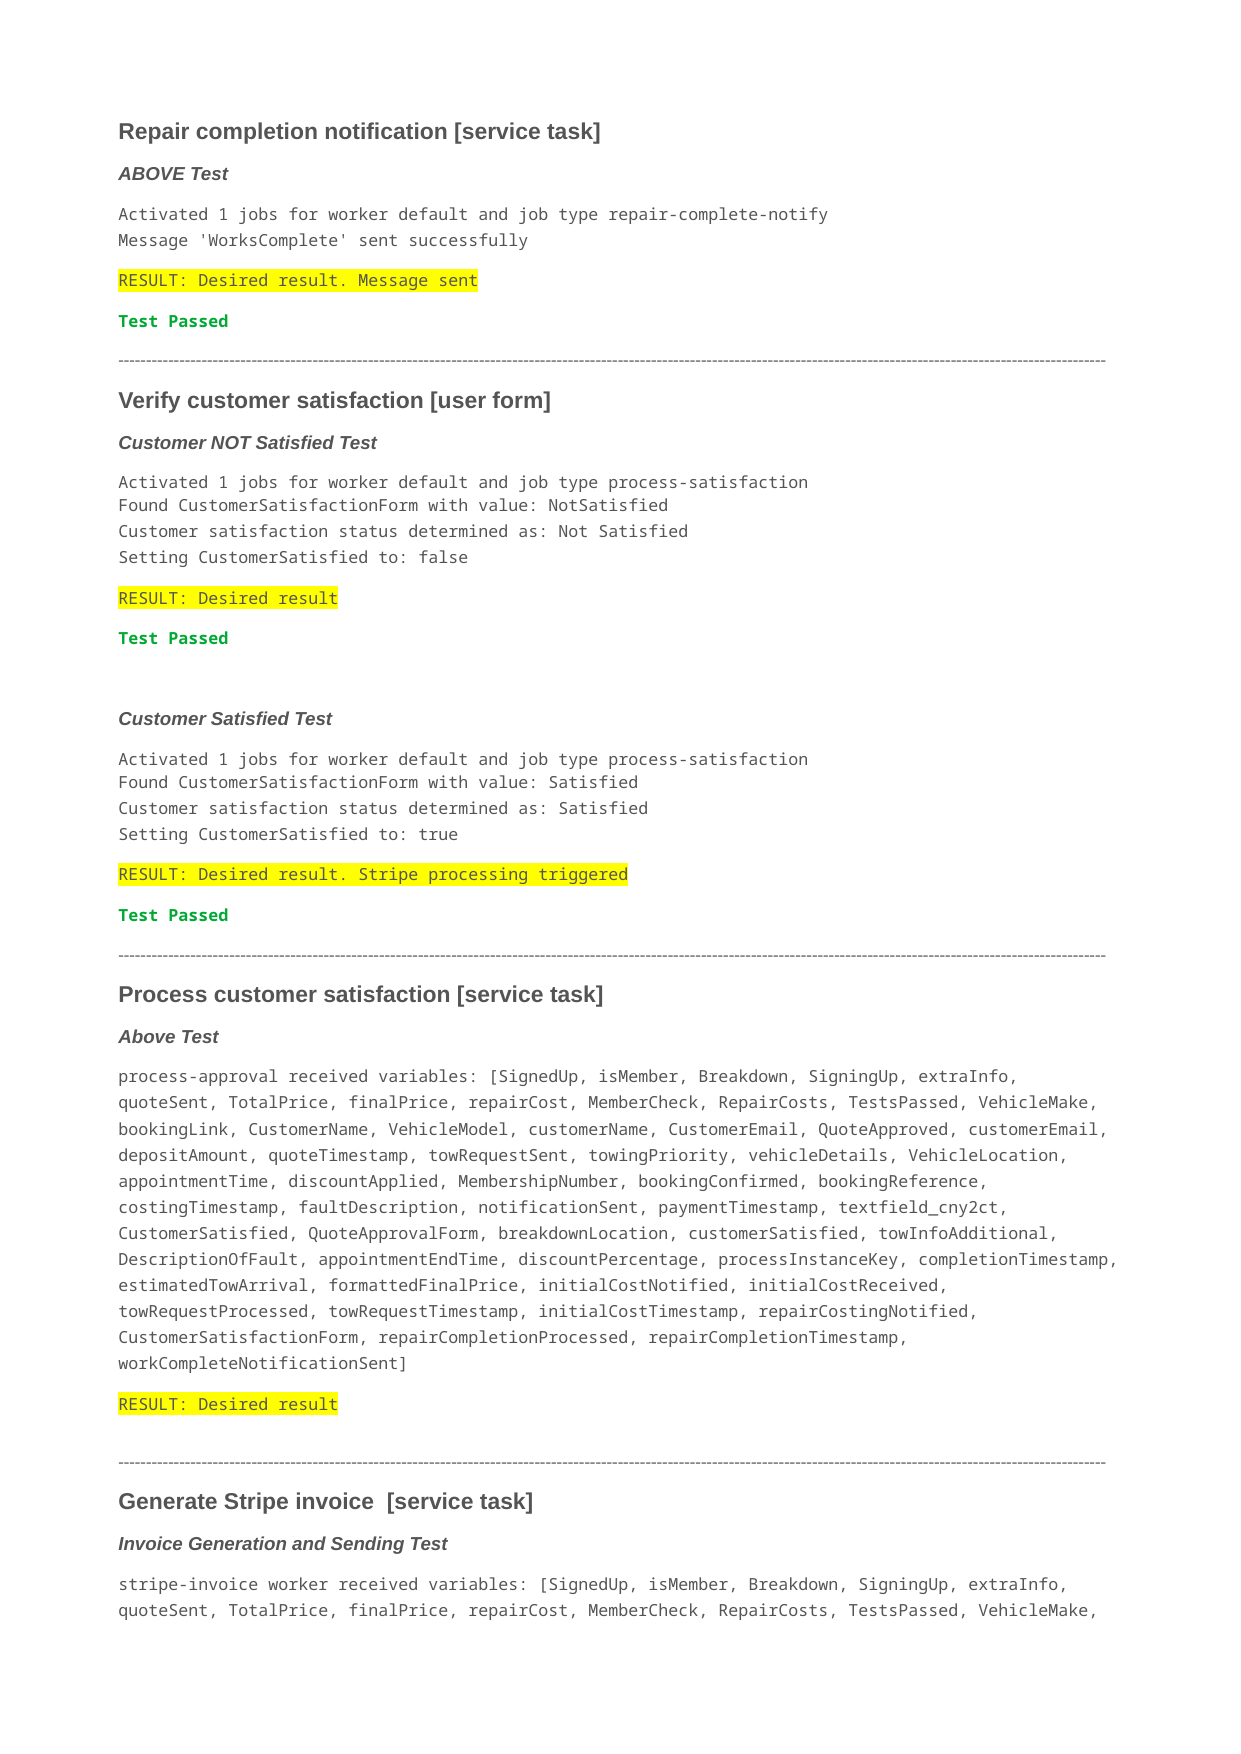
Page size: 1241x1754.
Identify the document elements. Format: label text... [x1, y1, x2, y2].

text Process customer satisfaction [service task] [118, 981, 1122, 1007]
text RESULT: Desired result. Stripe processing triggered [118, 863, 1122, 886]
text Repair completion notification [service task] [118, 118, 1122, 144]
text Invoice Generation and Sending Test [118, 1533, 1122, 1554]
text Activated 1 jobs for worker default and job type process-satisfaction [118, 748, 1122, 770]
text ---------------------------------------------------------------------------------------------------------------------------------------------------------------------------------- [118, 350, 1122, 369]
text stripe-invoice worker received variables: [SignedUp, isMember, Breakdown, SigningUp, extraInfo, quoteSent, TotalPrice, finalPrice, repairCost, MemberCheck, RepairCosts, TestsPassed, VehicleMake, [118, 1572, 1122, 1621]
text Found CustomerSatisfactionForm with value: Satisfied Customer satisfaction status determined as: Satisfied Setting CustomerSatisfied to: true [118, 770, 1122, 845]
text Customer Satisfied Test [118, 708, 1122, 730]
text Test Passed [118, 904, 1122, 926]
text Verify customer satisfaction [user form] [118, 387, 1122, 413]
text Test Passed [118, 309, 1122, 332]
text Found CustomerSatisfactionForm with value: NotSatisfied Customer satisfaction status determined as: Not Satisfied Setting CustomerSatisfied to: false [118, 494, 1122, 568]
text Customer NOT Satisfied Test [118, 432, 1122, 453]
text RESULT: Desired result. Message sent [118, 269, 1122, 292]
text RESULT: Desired result [118, 1392, 1122, 1415]
text Generate Stripe invoice [service task] [118, 1488, 1122, 1514]
text ---------------------------------------------------------------------------------------------------------------------------------------------------------------------------------- [118, 1451, 1122, 1471]
text ABOVE Test [118, 163, 1122, 184]
text ---------------------------------------------------------------------------------------------------------------------------------------------------------------------------------- [118, 944, 1122, 963]
text Activated 1 jobs for worker default and job type repair-complete-notify Message 'WorksComplete' sent successfully [118, 202, 1122, 251]
text Above Test [118, 1026, 1122, 1047]
text Test Passed [118, 627, 1122, 650]
text Activated 1 jobs for worker default and job type process-satisfaction [118, 471, 1122, 494]
text RESULT: Desired result [118, 586, 1122, 609]
text process-approval received variables: [SignedUp, isMember, Breakdown, SigningUp, extraInfo, quoteSent, TotalPrice, finalPrice, repairCost, MemberCheck, RepairCosts, TestsPassed, VehicleMake, bookingLink, CustomerName, VehicleModel, customerName, CustomerEmail, QuoteApproved, customerEmail, depositAmount, quoteTimestamp, towRequestSent, towingPriority, vehicleDetails, VehicleLocation, appointmentTime, discountApplied, MembershipNumber, bookingConfirmed, bookingReference, costingTimestamp, faultDescription, notificationSent, paymentTimestamp, textfield_cny2ct, CustomerSatisfied, QuoteApprovalForm, breakdownLocation, customerSatisfied, towInfoAdditional, DescriptionOfFault, appointmentEndTime, discountPercentage, processInstanceKey, completionTimestamp, estimatedTowArrival, formattedFinalPrice, initialCostNotified, initialCostReceived, towRequestProcessed, towRequestTimestamp, initialCostTimestamp, repairCostingNotified, CustomerSatisfactionForm, repairCompletionProcessed, repairCompletionTimestamp, workCompleteNotificationSent] [118, 1065, 1122, 1374]
